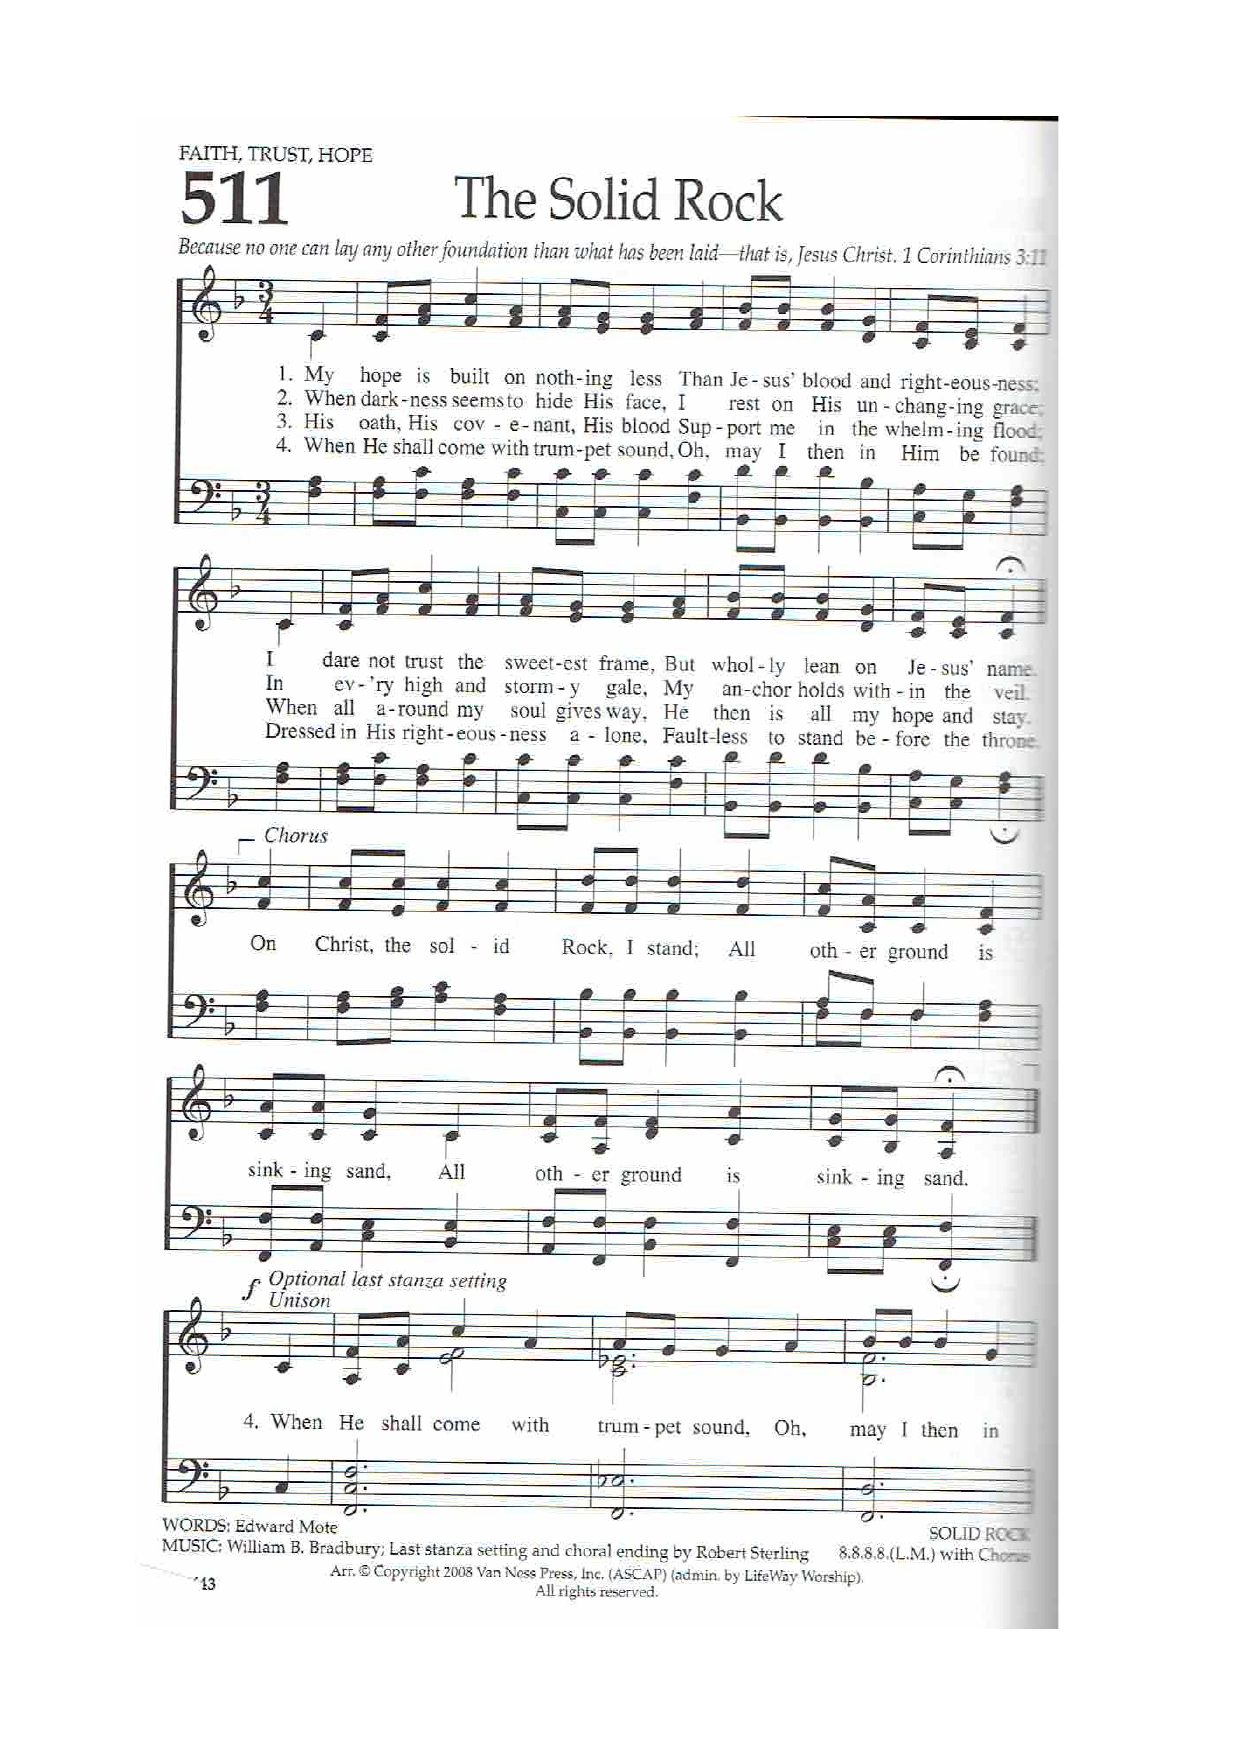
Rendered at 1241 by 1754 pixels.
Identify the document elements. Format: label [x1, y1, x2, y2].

picture [134, 116, 1059, 1629]
